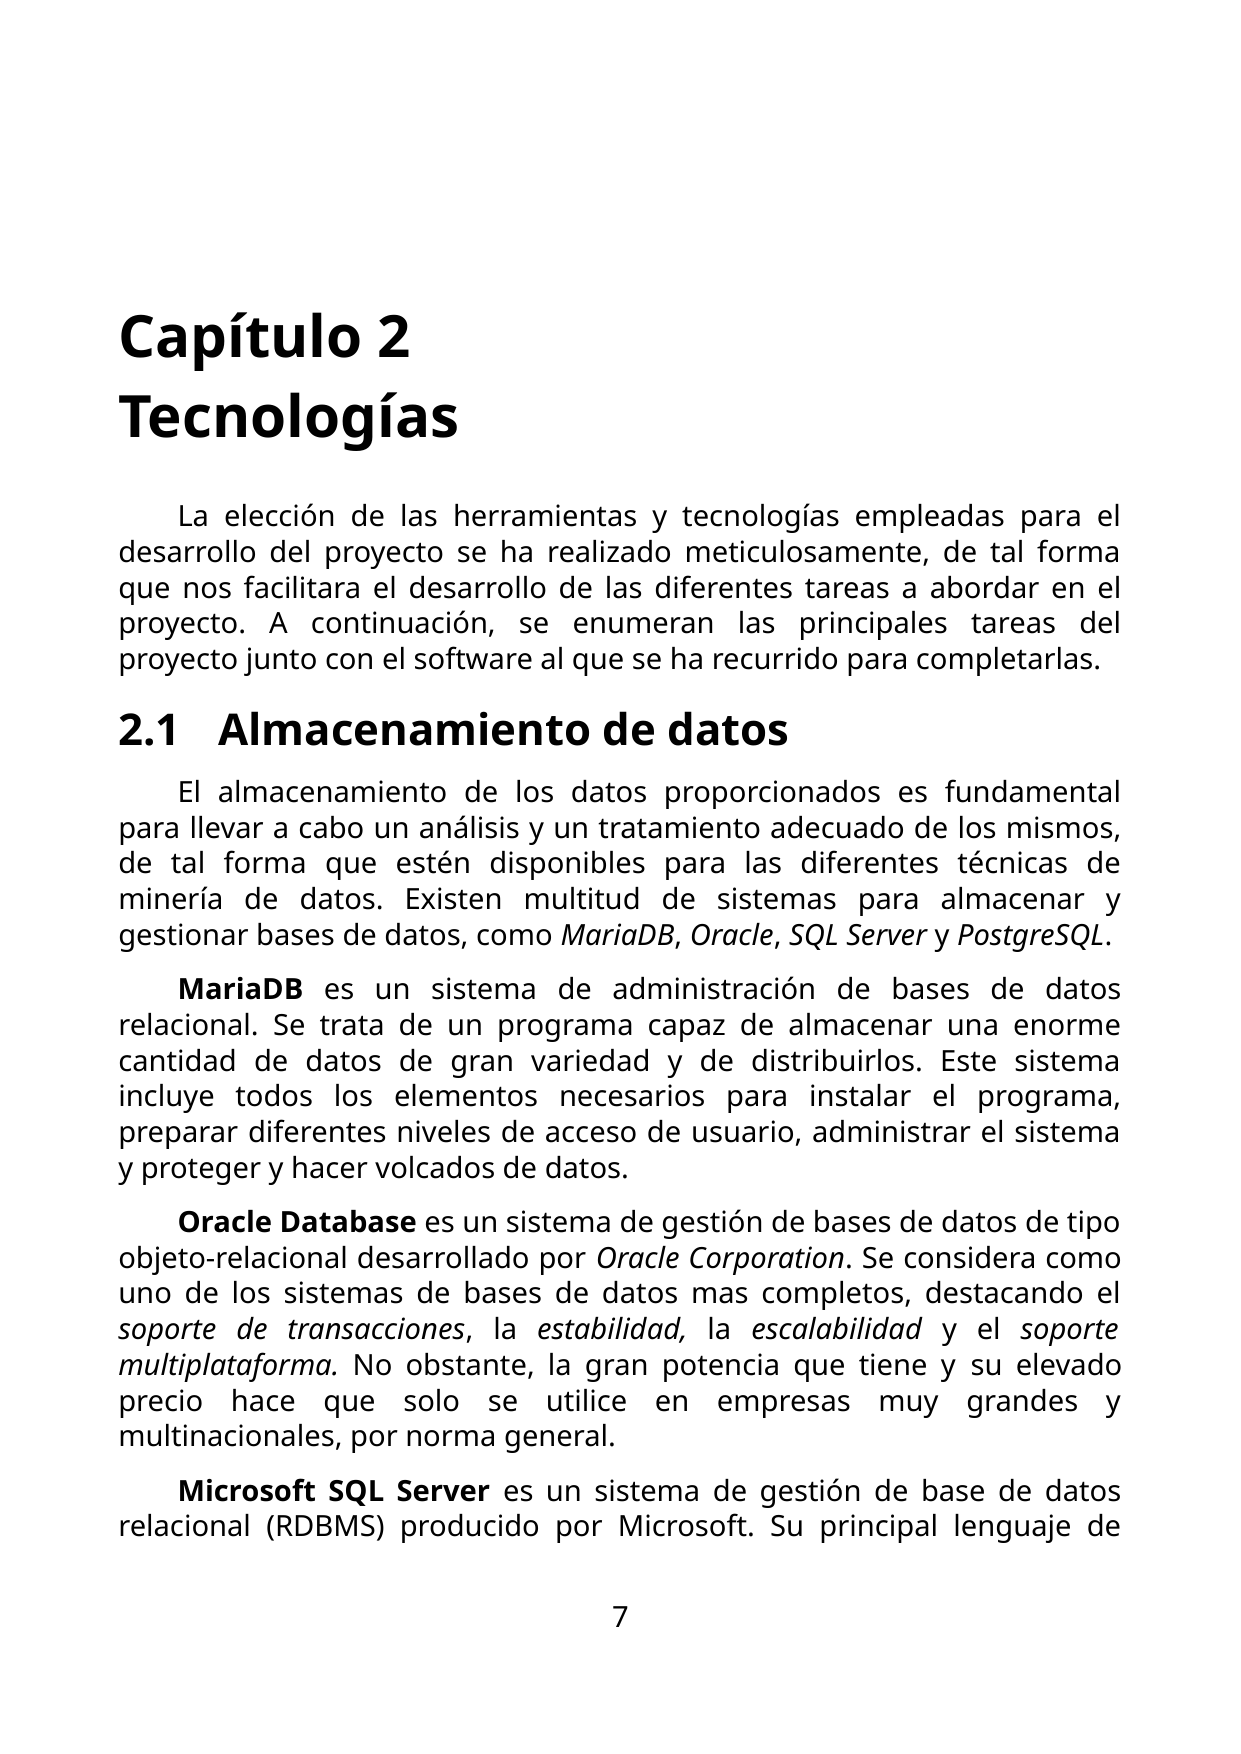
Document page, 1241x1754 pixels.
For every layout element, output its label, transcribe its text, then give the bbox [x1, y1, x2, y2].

text MariaDB es un sistema de administración de bases de datos relacional. Se trata de un programa capaz de almacenar una enorme cantidad de datos de gran variedad y de distribuirlos. Este sistema incluye todos los elementos necesarios para instalar el programa, preparar diferentes niveles de acceso de usuario, administrar el sistema y proteger y hacer volcados de datos. [118, 968, 1122, 1187]
text El almacenamiento de los datos proporcionados es fundamental para llevar a cabo un análisis y un tratamiento adecuado de los mismos, de tal forma que estén disponibles para las diferentes técnicas de minería de datos. Existen multitud de sistemas para almacenar y gestionar bases de datos, como MariaDB, Oracle, SQL Server y PostgreSQL. [118, 771, 1122, 954]
text La elección de las herramientas y tecnologías empleadas para el desarrollo del proyecto se ha realizado meticulosamente, de tal forma que nos facilitara el desarrollo de las diferentes tareas a abordar en el proyecto. A continuación, se enumeran las principales tareas del proyecto junto con el software al que se ha recurrido para completarlas. [118, 496, 1122, 678]
text Microsoft SQL Server es un sistema de gestión de base de datos relacional (RDBMS) producido por Microsoft. Su principal lenguaje de [118, 1470, 1122, 1545]
subtitle Almacenamiento de datos [118, 699, 1122, 759]
text Oracle Database es un sistema de gestión de bases de datos de tipo objeto-relacional desarrollado por Oracle Corporation. Se considera como uno de los sistemas de bases de datos mas completos, destacando el soporte de transacciones, la estabilidad, la escalabilidad y el soporte multiplataforma. No obstante, la gran potencia que tiene y su elevado precio hace que solo se utilice en empresas muy grandes y multinacionales, por norma general. [118, 1201, 1122, 1455]
subtitle Tecnologías [118, 295, 1122, 454]
